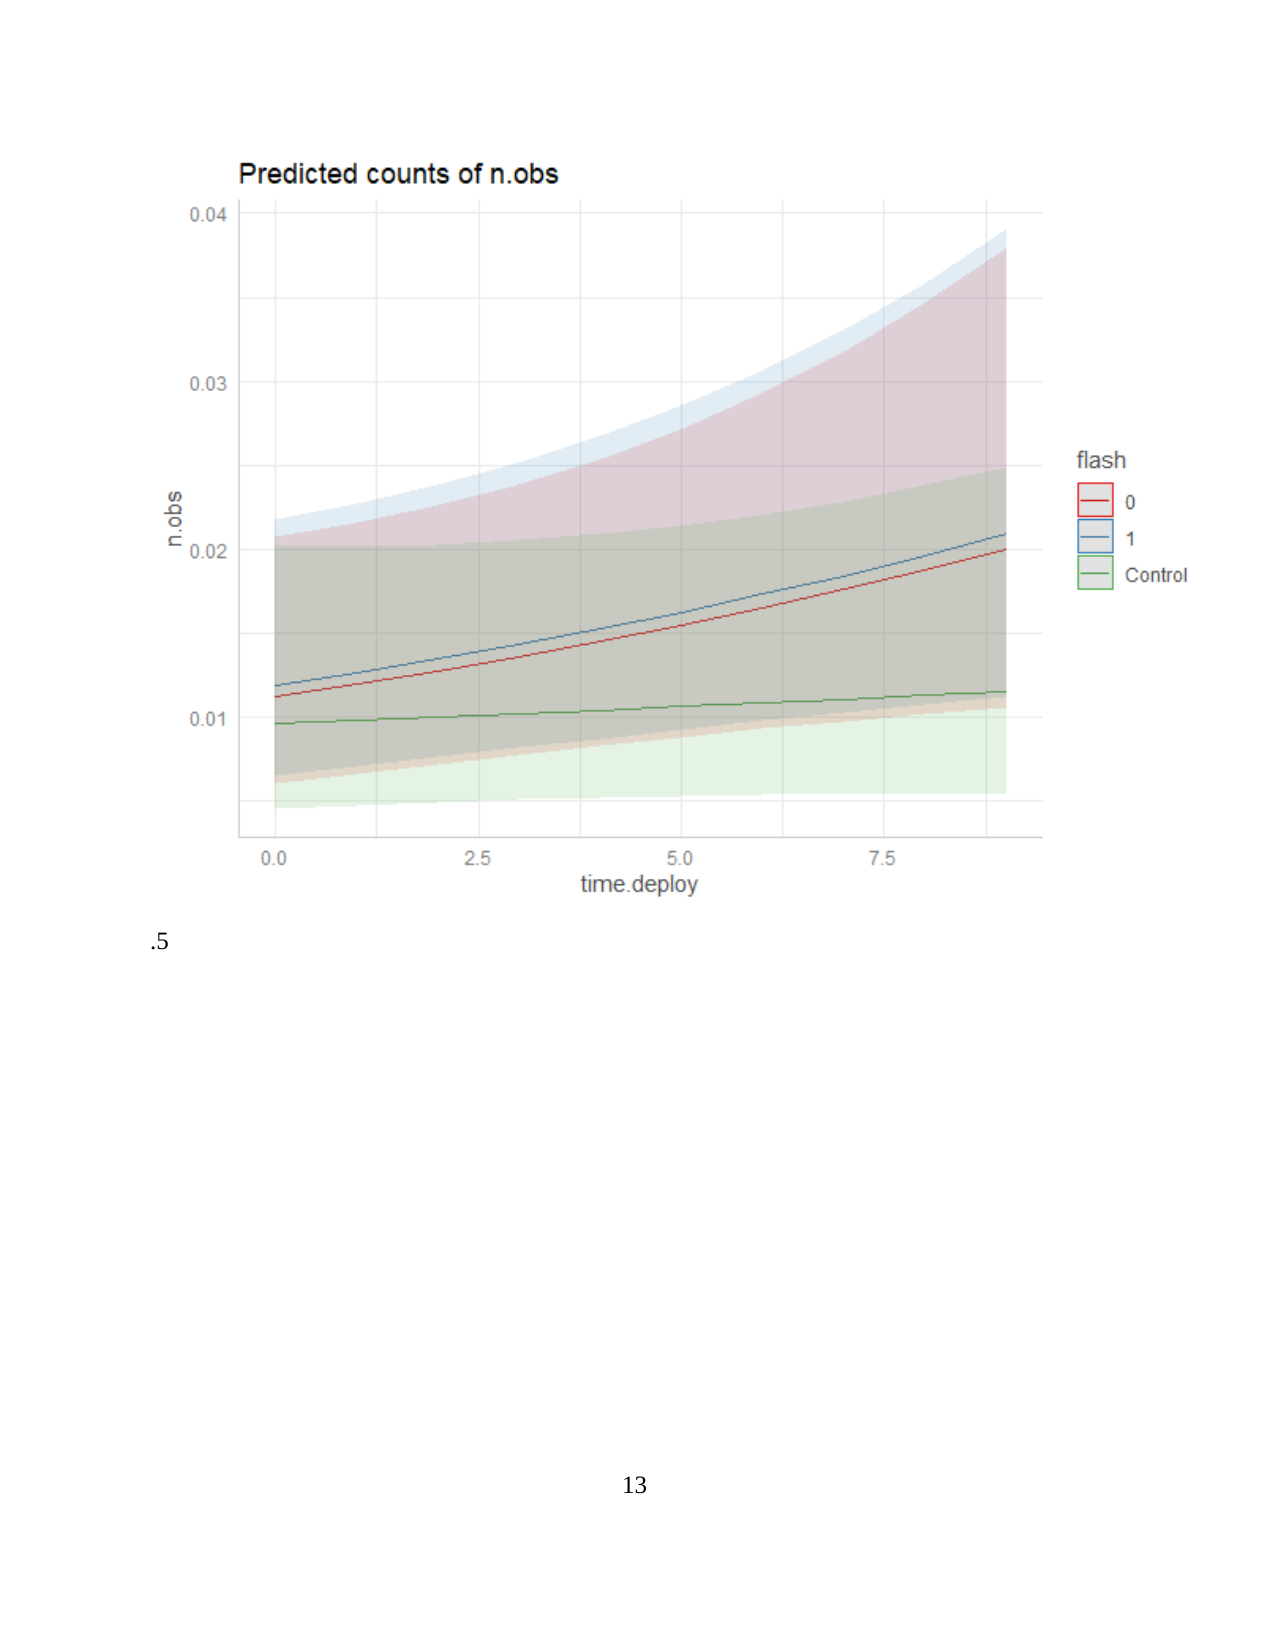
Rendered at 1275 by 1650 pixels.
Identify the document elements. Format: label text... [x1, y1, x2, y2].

picture [150, 150, 1212, 908]
text .5 [150, 926, 1125, 954]
